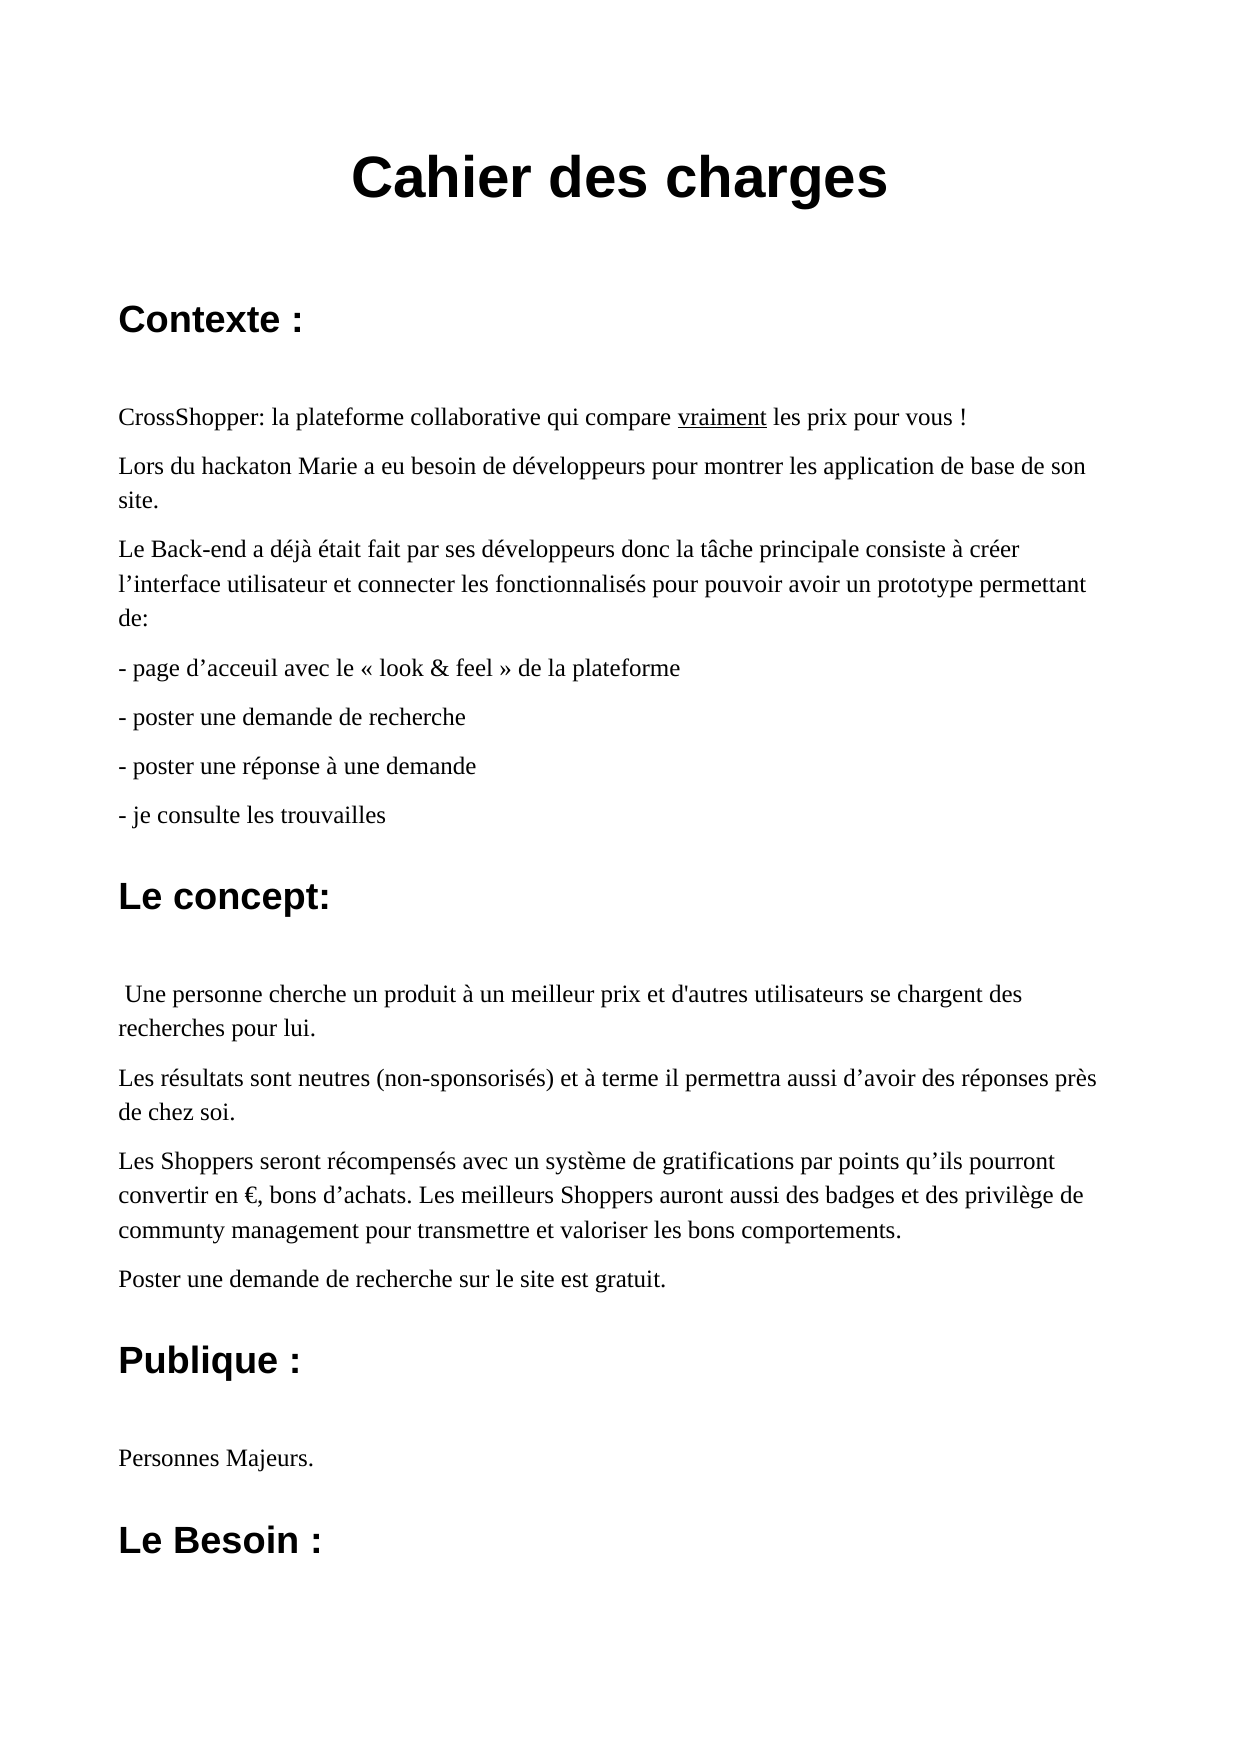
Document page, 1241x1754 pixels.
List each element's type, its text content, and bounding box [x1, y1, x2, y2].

subtitle Le Besoin : [118, 1517, 1122, 1561]
subtitle Contexte : [118, 297, 1122, 340]
text Les Shoppers seront récompensés avec un système de gratifications par points qu’ils pourront convertir en €, bons d’achats. Les meilleurs Shoppers auront aussi des badges et des privilège de communty management pour transmettre et valoriser les bons comportements. [118, 1146, 1122, 1244]
subtitle Le concept: [118, 874, 1122, 917]
text - je consulte les trouvailles [118, 800, 1122, 828]
text Les résultats sont neutres (non-sponsorisés) et à terme il permettra aussi d’avoir des réponses près de chez soi. [118, 1063, 1122, 1126]
text Une personne cherche un produit à un meilleur prix et d'autres utilisateurs se chargent des recherches pour lui. [118, 979, 1122, 1042]
text - page d’acceuil avec le « look & feel » de la plateforme [118, 653, 1122, 681]
subtitle Publique : [118, 1338, 1122, 1382]
text CrossShopper: la plateforme collaborative qui compare vraiment les prix pour vous ! [118, 402, 1122, 431]
text - poster une réponse à une demande [118, 751, 1122, 779]
title Cahier des charges [118, 143, 1122, 210]
text - poster une demande de recherche [118, 702, 1122, 730]
text Le Back-end a déjà était fait par ses développeurs donc la tâche principale consiste à créer l’interface utilisateur et connecter les fonctionnalisés pour pouvoir avoir un prototype permettant de: [118, 534, 1122, 632]
text Lors du hackaton Marie a eu besoin de développeurs pour montrer les application de base de son site. [118, 451, 1122, 514]
text Personnes Majeurs. [118, 1443, 1122, 1472]
text Poster une demande de recherche sur le site est gratuit. [118, 1264, 1122, 1293]
